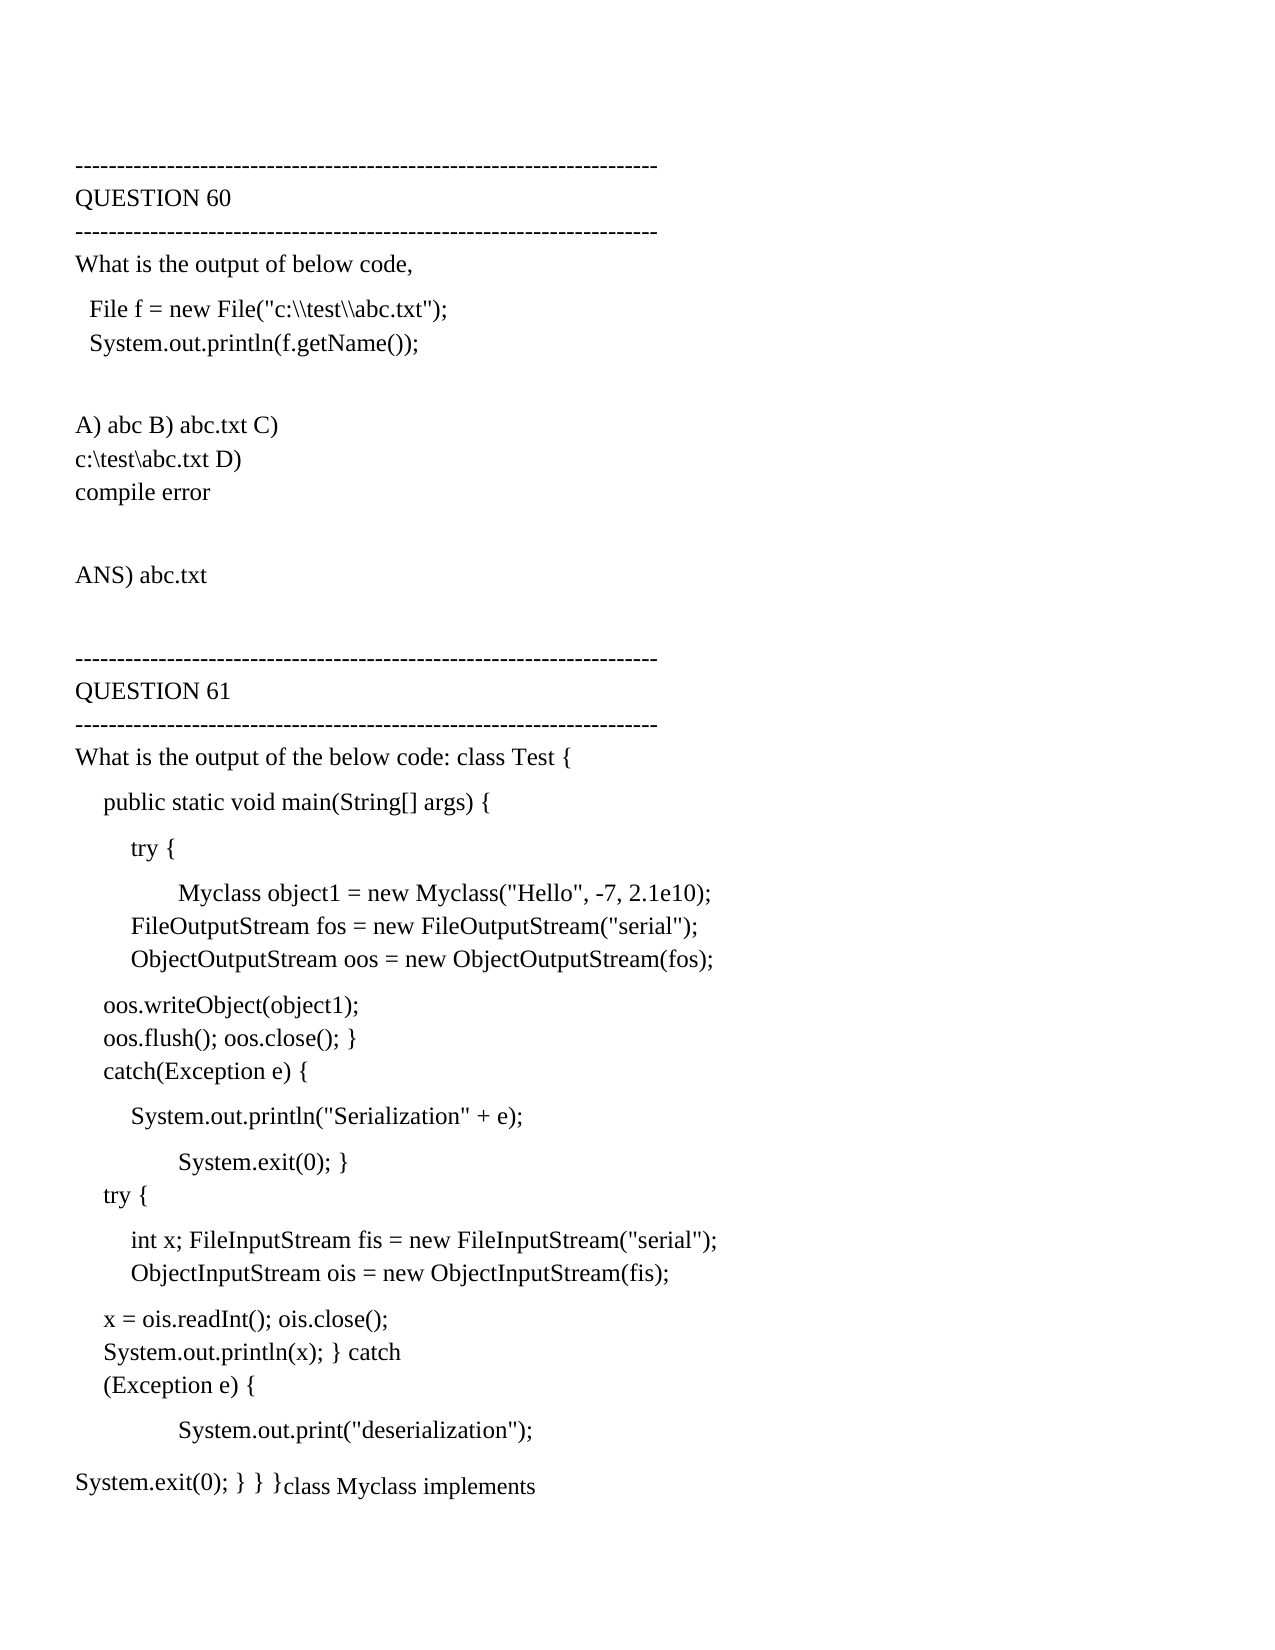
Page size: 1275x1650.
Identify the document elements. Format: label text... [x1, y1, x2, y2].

text Myclass object1 = new Myclass("Hello", -7, 2.1e10); FileOutputStream fos = new FileOutputStream("serial"); ObjectOutputStream oos = new ObjectOutputStream(fos); [131, 878, 807, 973]
text ---------------------------------------------------------------------- QUESTION 61 ---------------------------------------------------------------------- What is the output of the below code: class Test { [75, 643, 693, 771]
text try { [131, 833, 209, 862]
text ANS) abc.txt [75, 560, 251, 588]
text ---------------------------------------------------------------------- QUESTION 60 ---------------------------------------------------------------------- What is the output of below code, [75, 150, 693, 278]
text System.out.println("Serialization" + e); [131, 1101, 586, 1130]
text System.out.print("deserialization"); System.exit(0); } } }class Myclass implements [75, 1416, 576, 1499]
text public static void main(String[] args) { [103, 787, 549, 816]
text x = ois.readInt(); ois.close(); System.out.println(x); } catch (Exception e) { [103, 1304, 402, 1399]
text try { [103, 1180, 182, 1209]
text System.exit(0); } [131, 1147, 361, 1176]
text A) abc B) abc.txt C) c:\test\abc.txt D) compile error [75, 411, 291, 505]
text oos.writeObject(object1); oos.flush(); oos.close(); } catch(Exception e) { [103, 990, 471, 1085]
text int x; FileInputStream fis = new FileInputStream("serial"); ObjectInputStream ois = new ObjectInputStream(fis); [131, 1226, 752, 1287]
text File f = new File("c:\\test\\abc.txt"); System.out.println(f.getName()); [89, 294, 503, 356]
